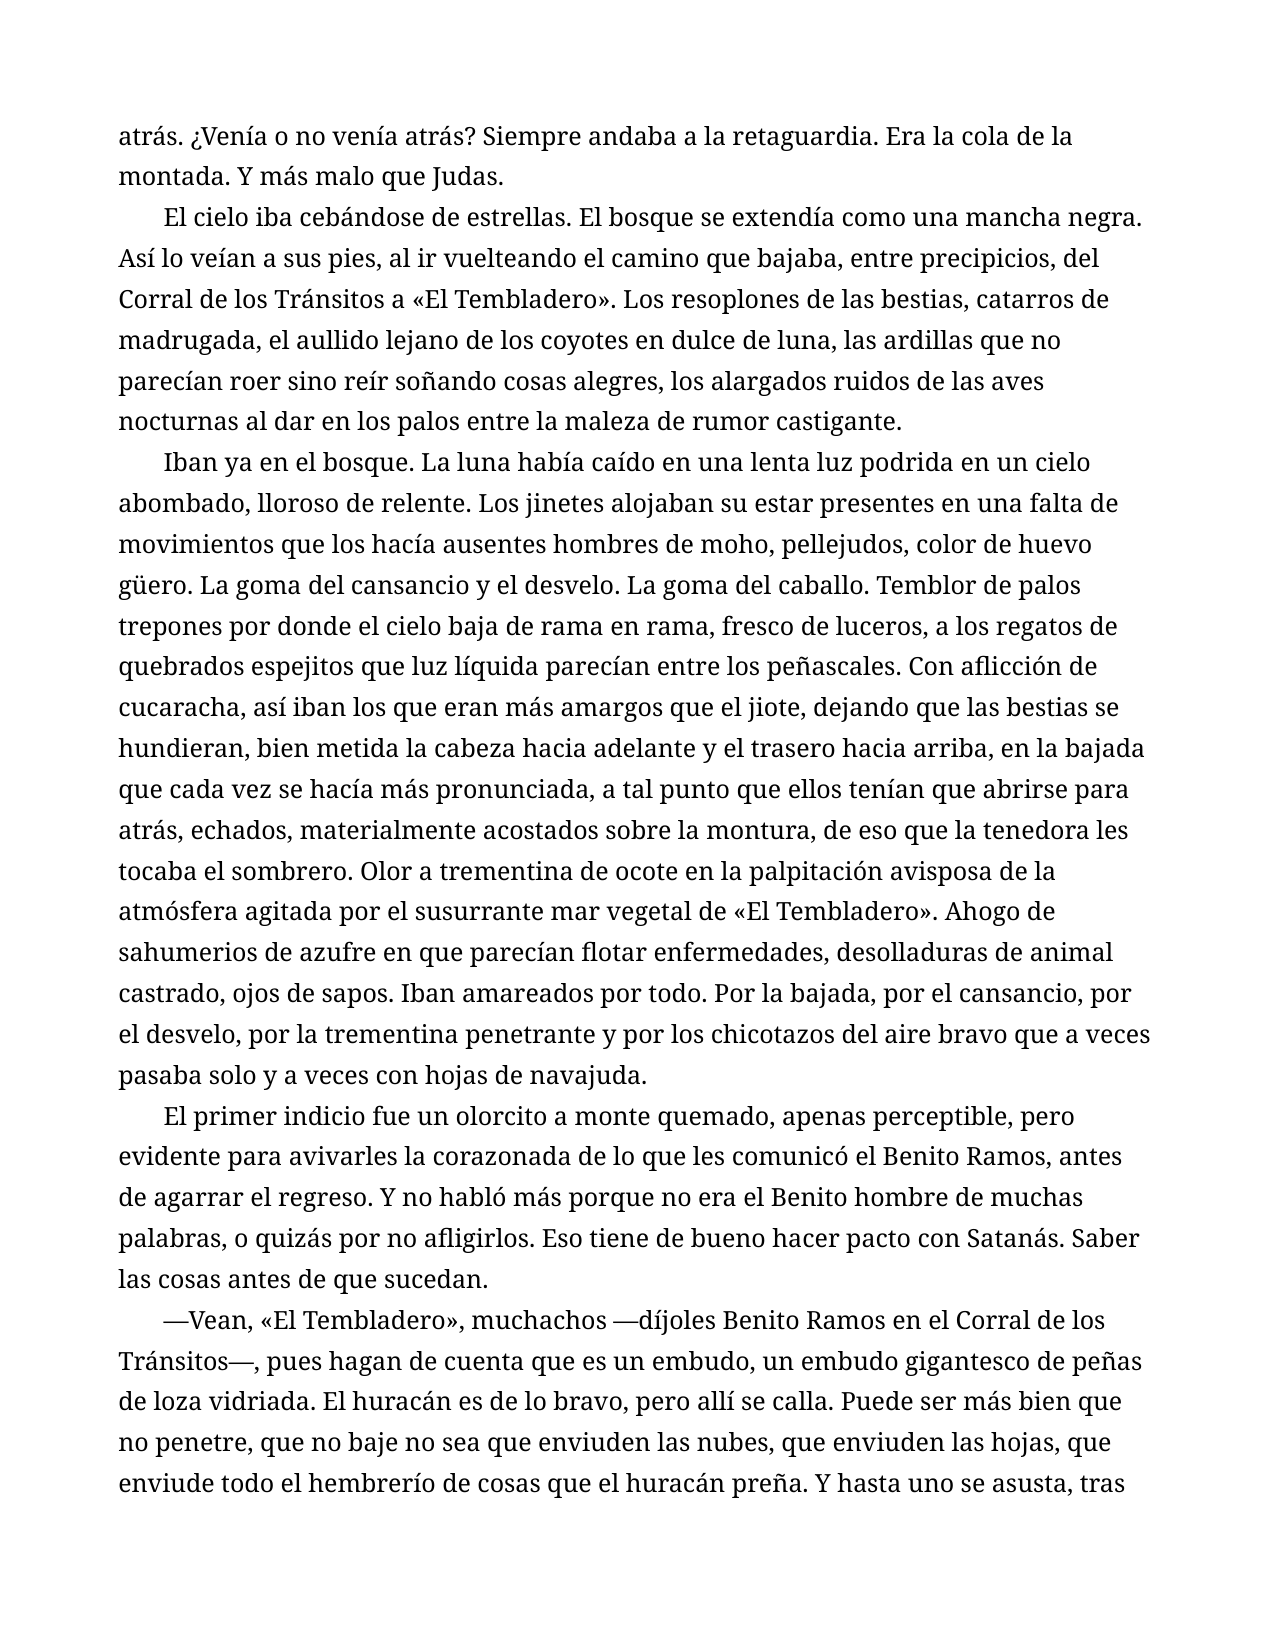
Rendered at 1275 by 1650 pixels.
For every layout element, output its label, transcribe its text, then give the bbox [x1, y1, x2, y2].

text atrás. ¿Venía o no venía atrás? Siempre andaba a la retaguardia. Era la cola de la montada. Y más malo que Judas. El cielo iba cebándose de estrellas. El bosque se extendía como una mancha negra. Así lo veían a sus pies, al ir vuelteando el camino que bajaba, entre precipicios, del Corral de los Tránsitos a «El Tembladero». Los resoplones de las bestias, catarros de madrugada, el aullido lejano de los coyotes en dulce de luna, las ardillas que no parecían roer sino reír soñando cosas alegres, los alargados ruidos de las aves nocturnas al dar en los palos entre la maleza de rumor castigante. Iban ya en el bosque. La luna había caído en una lenta luz podrida en un cielo abombado, lloroso de relente. Los jinetes alojaban su estar presentes en una falta de movimientos que los hacía ausentes hombres de moho, pellejudos, color de huevo güero. La goma del cansancio y el desvelo. La goma del caballo. Temblor de palos trepones por donde el cielo baja de rama en rama, fresco de luceros, a los regatos de quebrados espejitos que luz líquida parecían entre los peñascales. Con aflicción de cucaracha, así iban los que eran más amargos que el jiote, dejando que las bestias se hundieran, bien metida la cabeza hacia adelante y el trasero hacia arriba, en la bajada que cada vez se hacía más pronunciada, a tal punto que ellos tenían que abrirse para atrás, echados, materialmente acostados sobre la montura, de eso que la tenedora les tocaba el sombrero. Olor a trementina de ocote en la palpitación avisposa de la atmósfera agitada por el susurrante mar vegetal de «El Tembladero». Ahogo de sahumerios de azufre en que parecían flotar enfermedades, desolladuras de animal castrado, ojos de sapos. Iban amareados por todo. Por la bajada, por el cansancio, por el desvelo, por la trementina penetrante y por los chicotazos del aire bravo que a veces pasaba solo y a veces con hojas de navajuda. El primer indicio fue un olorcito a monte quemado, apenas perceptible, pero evidente para avivarles la corazonada de lo que les comunicó el Benito Ramos, antes de agarrar el regreso. Y no habló más porque no era el Benito hombre de muchas palabras, o quizás por no afligirlos. Eso tiene de bueno hacer pacto con Satanás. Saber las cosas antes de que sucedan. —Vean, «El Tembladero», muchachos —díjoles Benito Ramos en el Corral de los Tránsitos—, pues hagan de cuenta que es un embudo, un embudo gigantesco de peñas de loza vidriada. El huracán es de lo bravo, pero allí se calla. Puede ser más bien que no penetre, que no baje no sea que enviuden las nubes, que enviuden las hojas, que enviude todo el hembrerío de cosas que el huracán preña. Y hasta uno se asusta, tras [118, 118, 1157, 1500]
